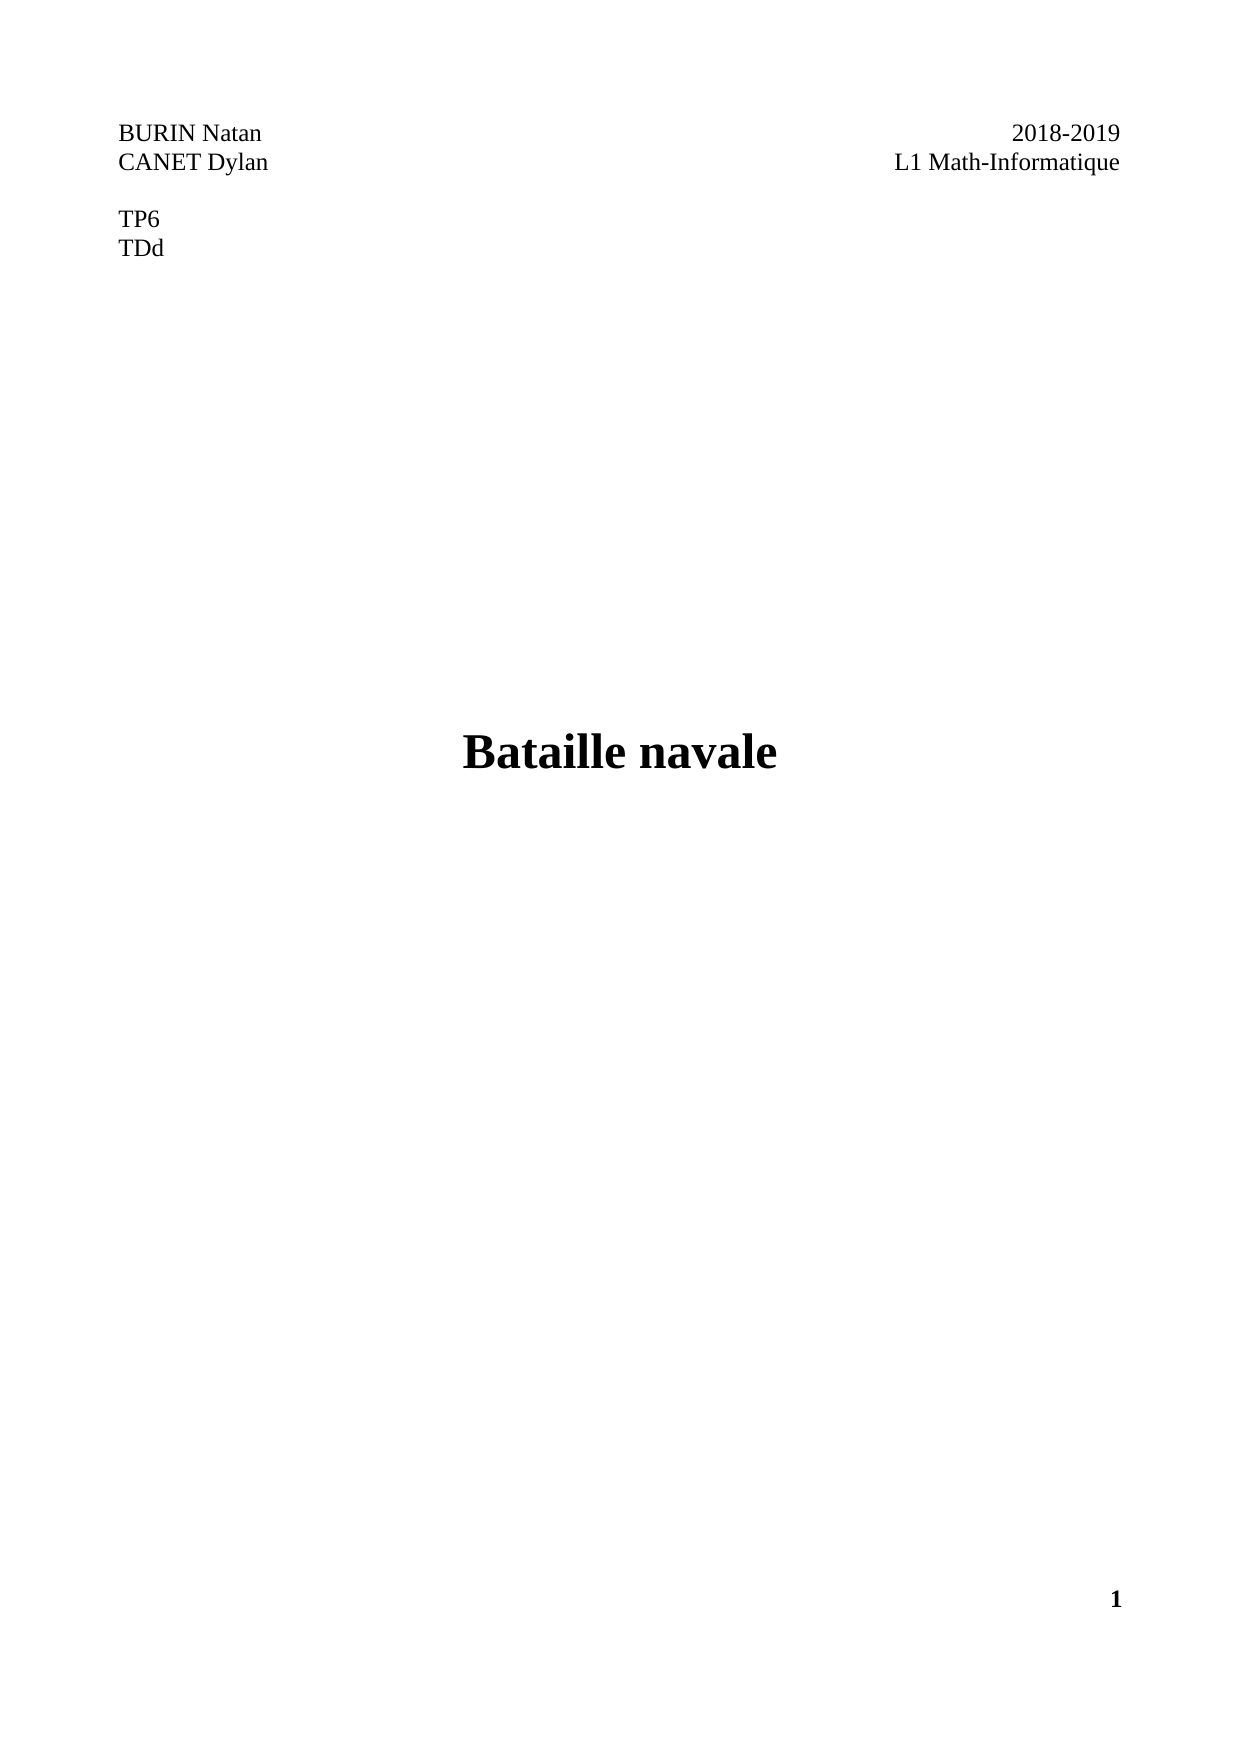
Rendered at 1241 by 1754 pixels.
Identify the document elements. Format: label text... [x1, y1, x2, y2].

text BURIN Natan 2018-2019 [118, 118, 1122, 147]
text 1 [118, 1584, 1122, 1613]
text CANET Dylan L1 Math-Informatique [118, 147, 1122, 176]
text TP6 [118, 204, 1122, 233]
text Bataille navale [118, 722, 1122, 779]
text TDd [118, 233, 1122, 262]
